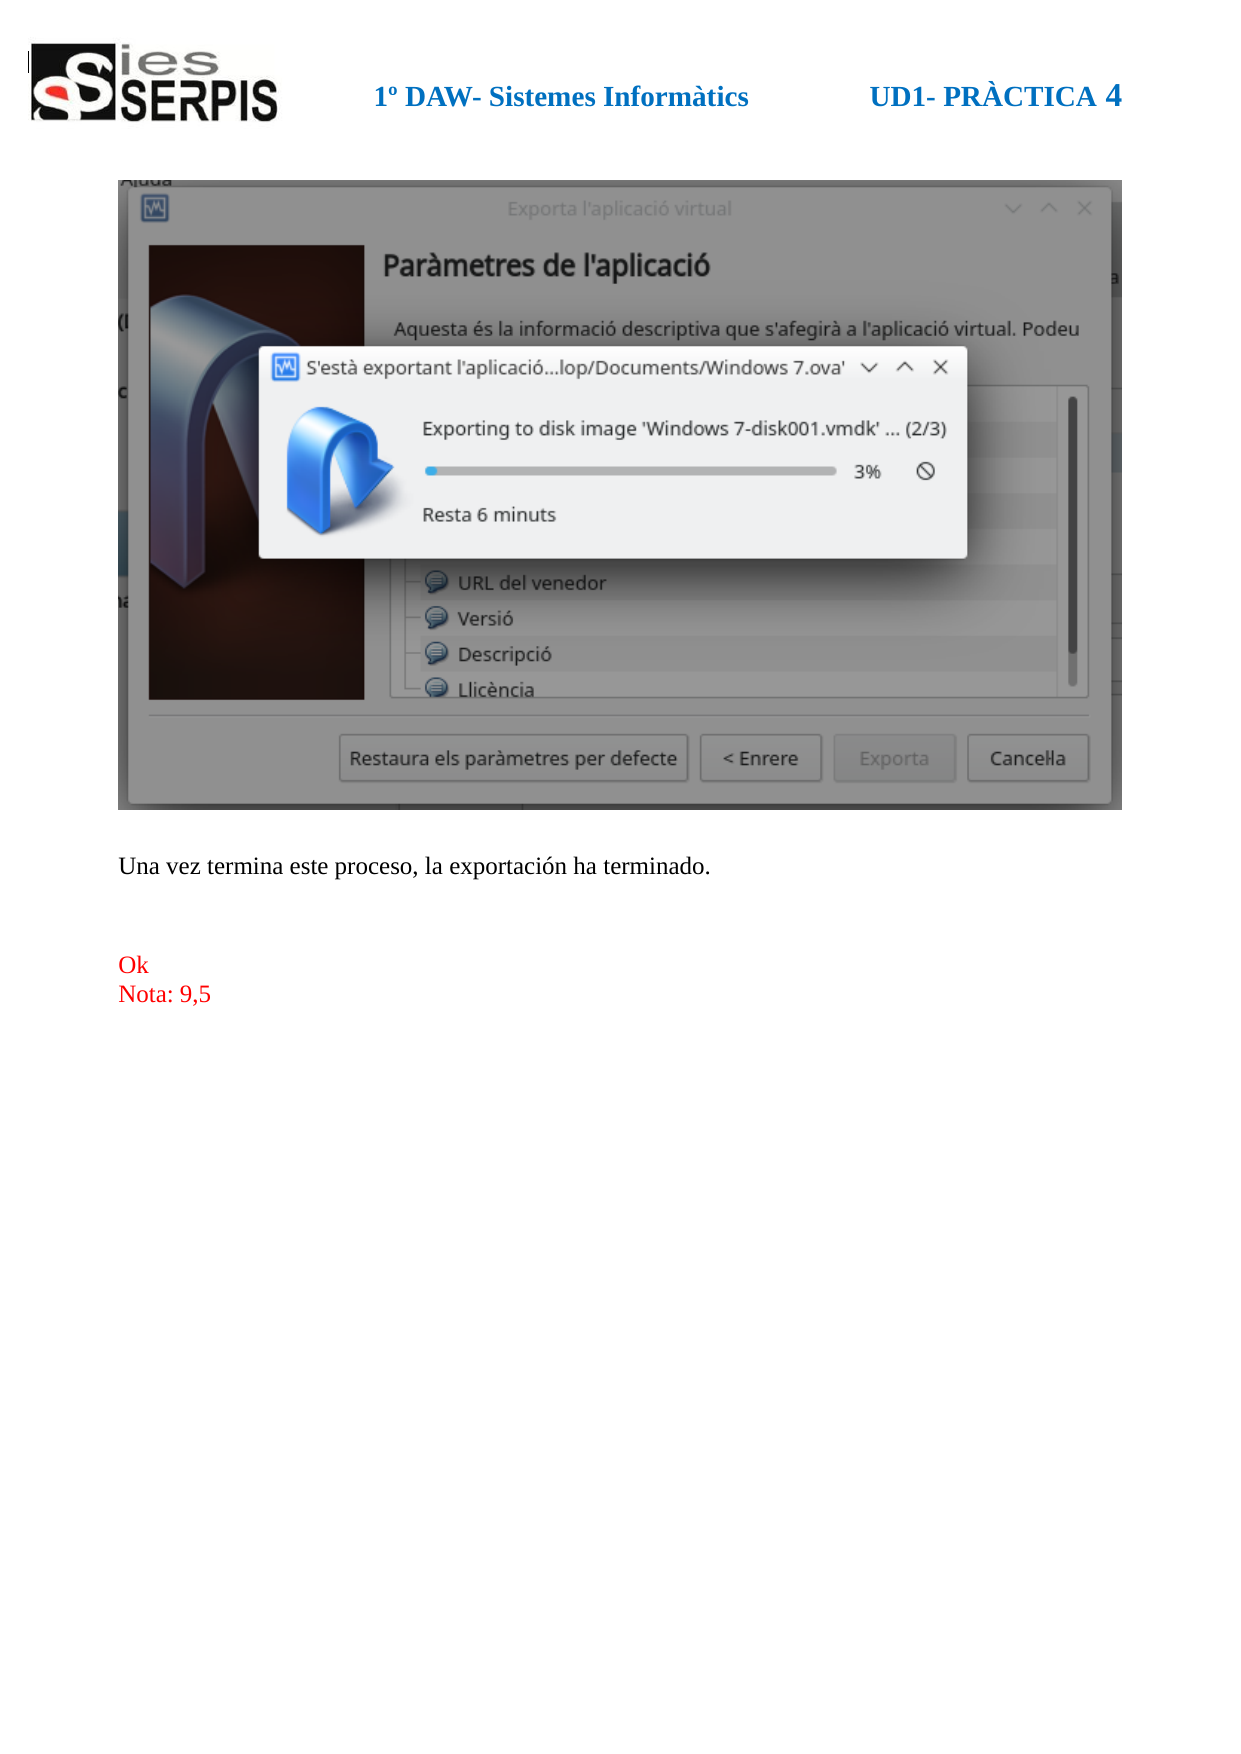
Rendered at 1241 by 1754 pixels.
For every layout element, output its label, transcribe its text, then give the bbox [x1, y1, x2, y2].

text Una vez termina este proceso, la exportación ha terminado. [118, 851, 1122, 880]
text Nota: 9,5 [118, 979, 1122, 1007]
text Ok [118, 950, 1122, 979]
